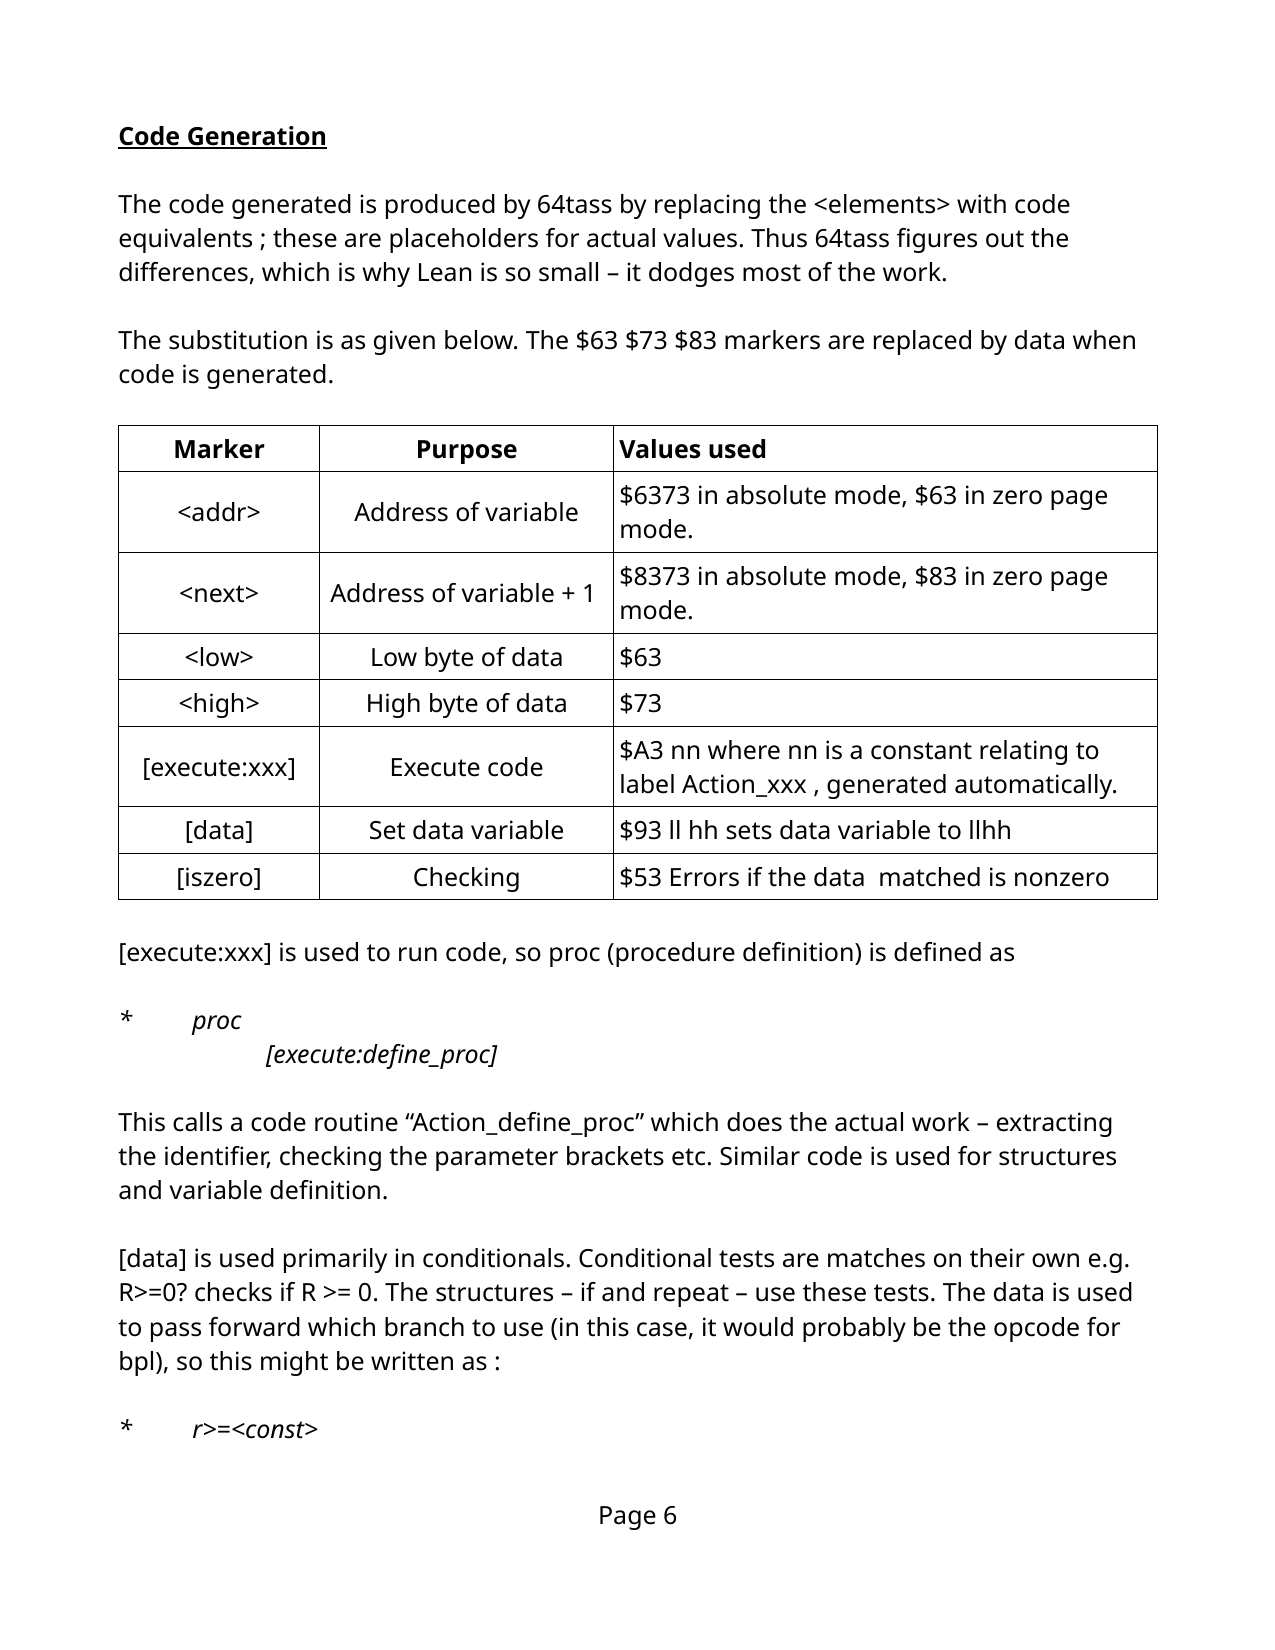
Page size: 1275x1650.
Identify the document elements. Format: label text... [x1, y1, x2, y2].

table_cell Address of variable [320, 472, 613, 552]
text * r>=<const> [118, 1411, 1157, 1445]
table_cell Low byte of data [320, 634, 613, 679]
text This calls a code routine “Action_define_proc” which does the actual work – extracting the identifier, checking the parameter brackets etc. Similar code is used for structures and variable definition. [118, 1105, 1157, 1207]
table_cell $6373 in absolute mode, $63 in zero page mode. [614, 472, 1157, 552]
text [execute:define_proc] [118, 1037, 1157, 1071]
table_cell $8373 in absolute mode, $83 in zero page mode. [614, 553, 1157, 632]
table_cell $73 [614, 680, 1157, 726]
table_cell $53 Errors if the data matched is nonzero [614, 854, 1157, 899]
table_cell Set data variable [320, 807, 613, 853]
text Code Generation [118, 118, 1157, 152]
text The substitution is as given below. The $63 $73 $83 markers are replaced by data when code is generated. [118, 322, 1157, 391]
table_cell <high> [119, 680, 319, 726]
table_cell [iszero] [119, 854, 319, 899]
table_header Values used [614, 426, 1157, 471]
table_cell High byte of data [320, 680, 613, 726]
table_cell $63 [614, 634, 1157, 679]
table_header Marker [119, 426, 319, 471]
table_cell Checking [320, 854, 613, 899]
table_cell <addr> [119, 472, 319, 552]
table_cell $93 ll hh sets data variable to llhh [614, 807, 1157, 853]
table_cell $A3 nn where nn is a constant relating to label Action_xxx , generated automatically. [614, 727, 1157, 806]
table_cell <low> [119, 634, 319, 679]
table_cell Execute code [320, 727, 613, 806]
table_cell [data] [119, 807, 319, 853]
text The code generated is produced by 64tass by replacing the <elements> with code equivalents ; these are placeholders for actual values. Thus 64tass figures out the differences, which is why Lean is so small – it dodges most of the work. [118, 186, 1157, 288]
table_cell <next> [119, 553, 319, 632]
table_cell [execute:xxx] [119, 727, 319, 806]
text [data] is used primarily in conditionals. Conditional tests are matches on their own e.g. R>=0? checks if R >= 0. The structures – if and repeat – use these tests. The data is used to pass forward which branch to use (in this case, it would probably be the opcode for bpl), so this might be written as : [118, 1241, 1157, 1377]
text [execute:xxx] is used to run code, so proc (procedure definition) is defined as [118, 934, 1157, 968]
table_header Purpose [320, 426, 613, 471]
table_cell Address of variable + 1 [320, 553, 613, 632]
text * proc [118, 1003, 1157, 1037]
